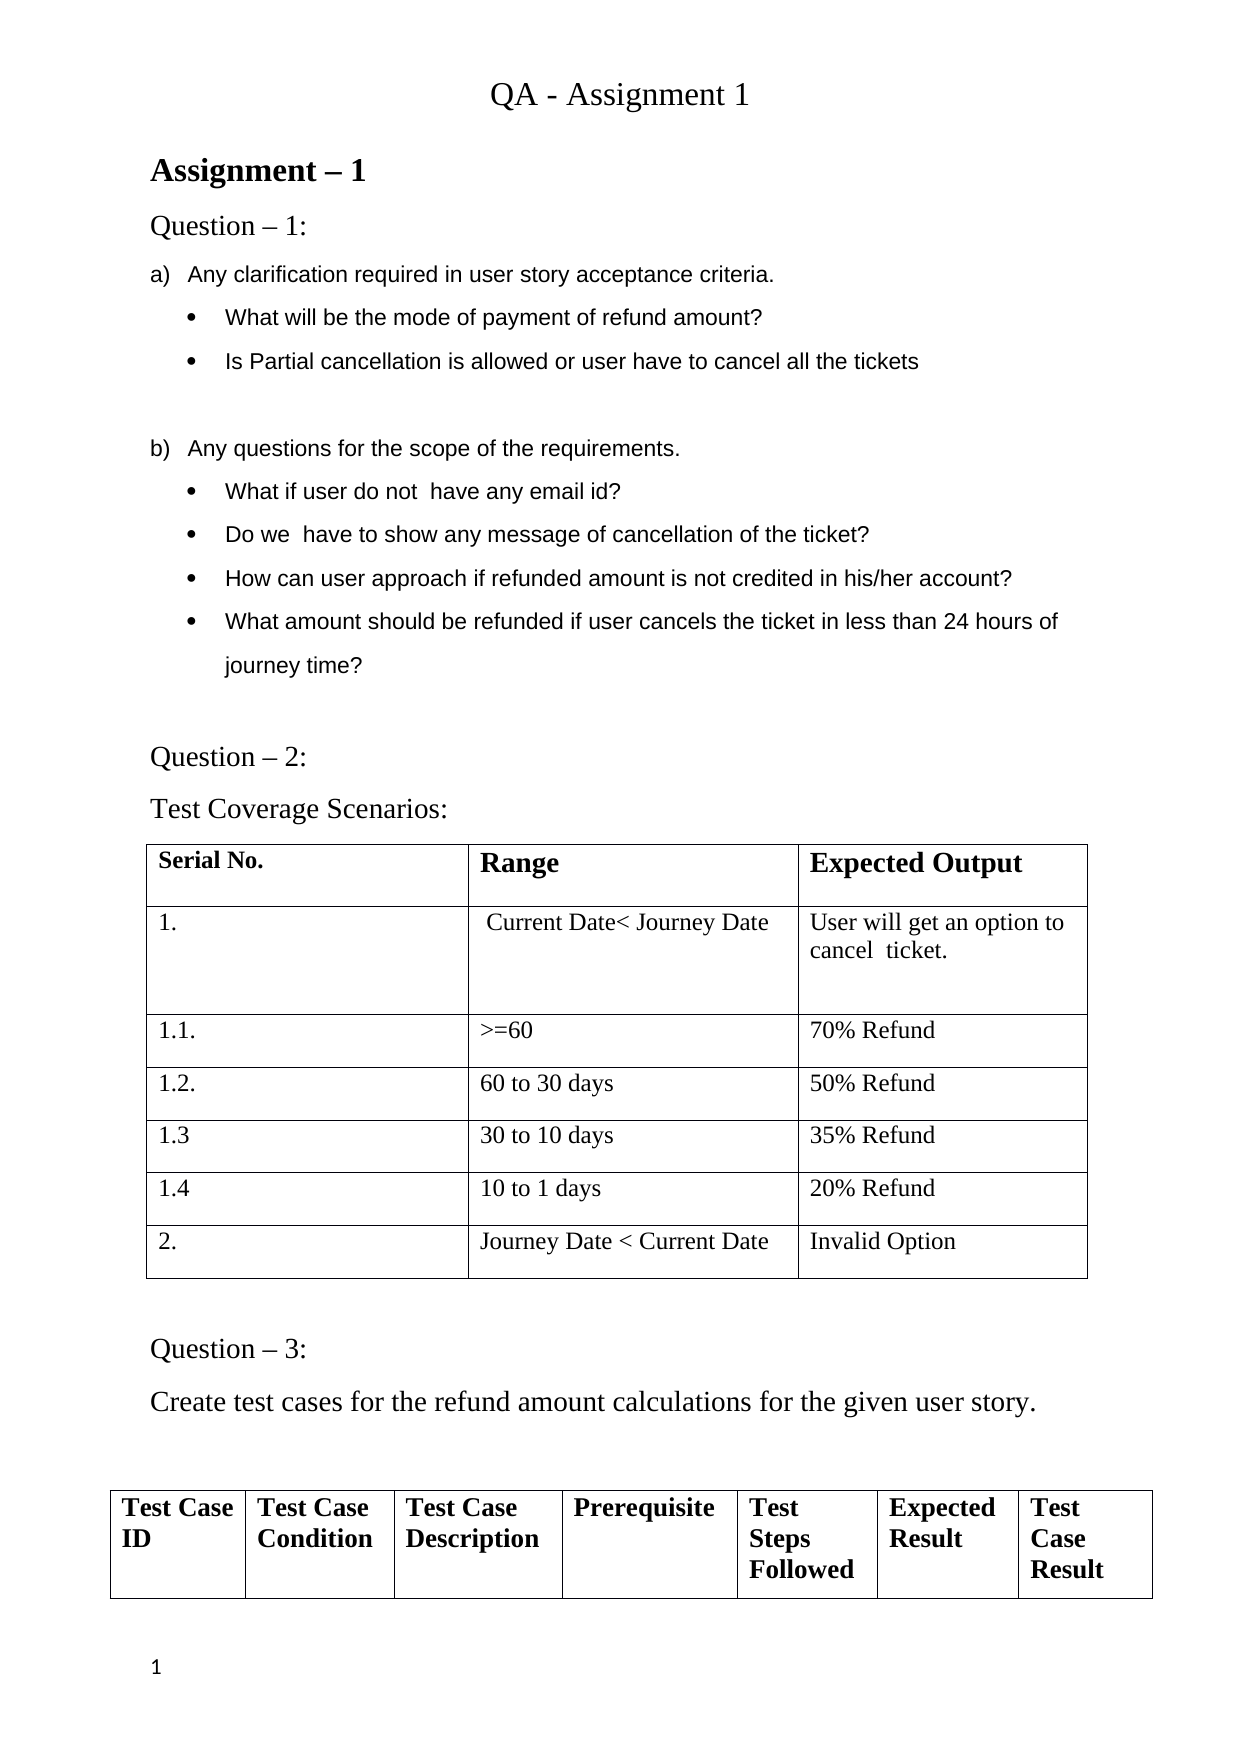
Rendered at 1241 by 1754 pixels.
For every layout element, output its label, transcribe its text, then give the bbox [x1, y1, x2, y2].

table_header Test Case Condition [246, 1491, 394, 1598]
table_cell 30 to 10 days [469, 1121, 798, 1172]
table_cell 60 to 30 days [469, 1068, 798, 1119]
table_cell Current Date< Journey Date [469, 907, 798, 1014]
table_header Serial No. [147, 845, 468, 906]
list What if user do not have any email id? [187, 478, 1090, 504]
table_cell 1.2. [147, 1068, 468, 1119]
table_header Test Case Result [1019, 1491, 1152, 1598]
list What will be the mode of payment of refund amount? [187, 304, 1090, 331]
table_header Prerequisite [563, 1491, 737, 1598]
text Question – 2: [150, 739, 1090, 772]
table_header Test Case ID [111, 1491, 245, 1598]
table_header Expected Output [799, 845, 1087, 906]
table_cell 1.1. [147, 1015, 468, 1067]
table_cell 35% Refund [799, 1121, 1087, 1172]
list Any clarification required in user story acceptance criteria. [150, 261, 1090, 287]
table_cell >=60 [469, 1015, 798, 1067]
table_cell 2. [147, 1226, 468, 1278]
table_cell 1.4 [147, 1173, 468, 1225]
list Any questions for the scope of the requirements. [150, 434, 1090, 461]
table_header Expected Result [878, 1491, 1018, 1598]
text Question – 3: [150, 1331, 1090, 1365]
text Create test cases for the refund amount calculations for the given user story. [150, 1384, 1090, 1418]
table_cell Journey Date < Current Date [469, 1226, 798, 1278]
text Assignment – 1 [150, 150, 1090, 188]
table_header Test Case Description [395, 1491, 562, 1598]
table_cell 1.3 [147, 1121, 468, 1172]
list How can user approach if refunded amount is not credited in his/her account? [187, 565, 1090, 591]
list Is Partial cancellation is allowed or user have to cancel all the tickets [187, 348, 1090, 374]
table_cell 10 to 1 days [469, 1173, 798, 1225]
list What amount should be refunded if user cancels the ticket in less than 24 hours of journey time? [187, 608, 1090, 678]
text Test Coverage Scenarios: [150, 791, 1090, 825]
table_cell User will get an option to cancel ticket. [799, 907, 1087, 1014]
table_header Range [469, 845, 798, 906]
table_header Test Steps Followed [738, 1491, 877, 1598]
table_cell 50% Refund [799, 1068, 1087, 1119]
table_cell 1. [147, 907, 468, 1014]
table_cell 70% Refund [799, 1015, 1087, 1067]
table_cell Invalid Option [799, 1226, 1087, 1278]
list Do we have to show any message of cancellation of the ticket? [187, 521, 1090, 548]
text Question – 1: [150, 208, 1090, 242]
table_cell 20% Refund [799, 1173, 1087, 1225]
